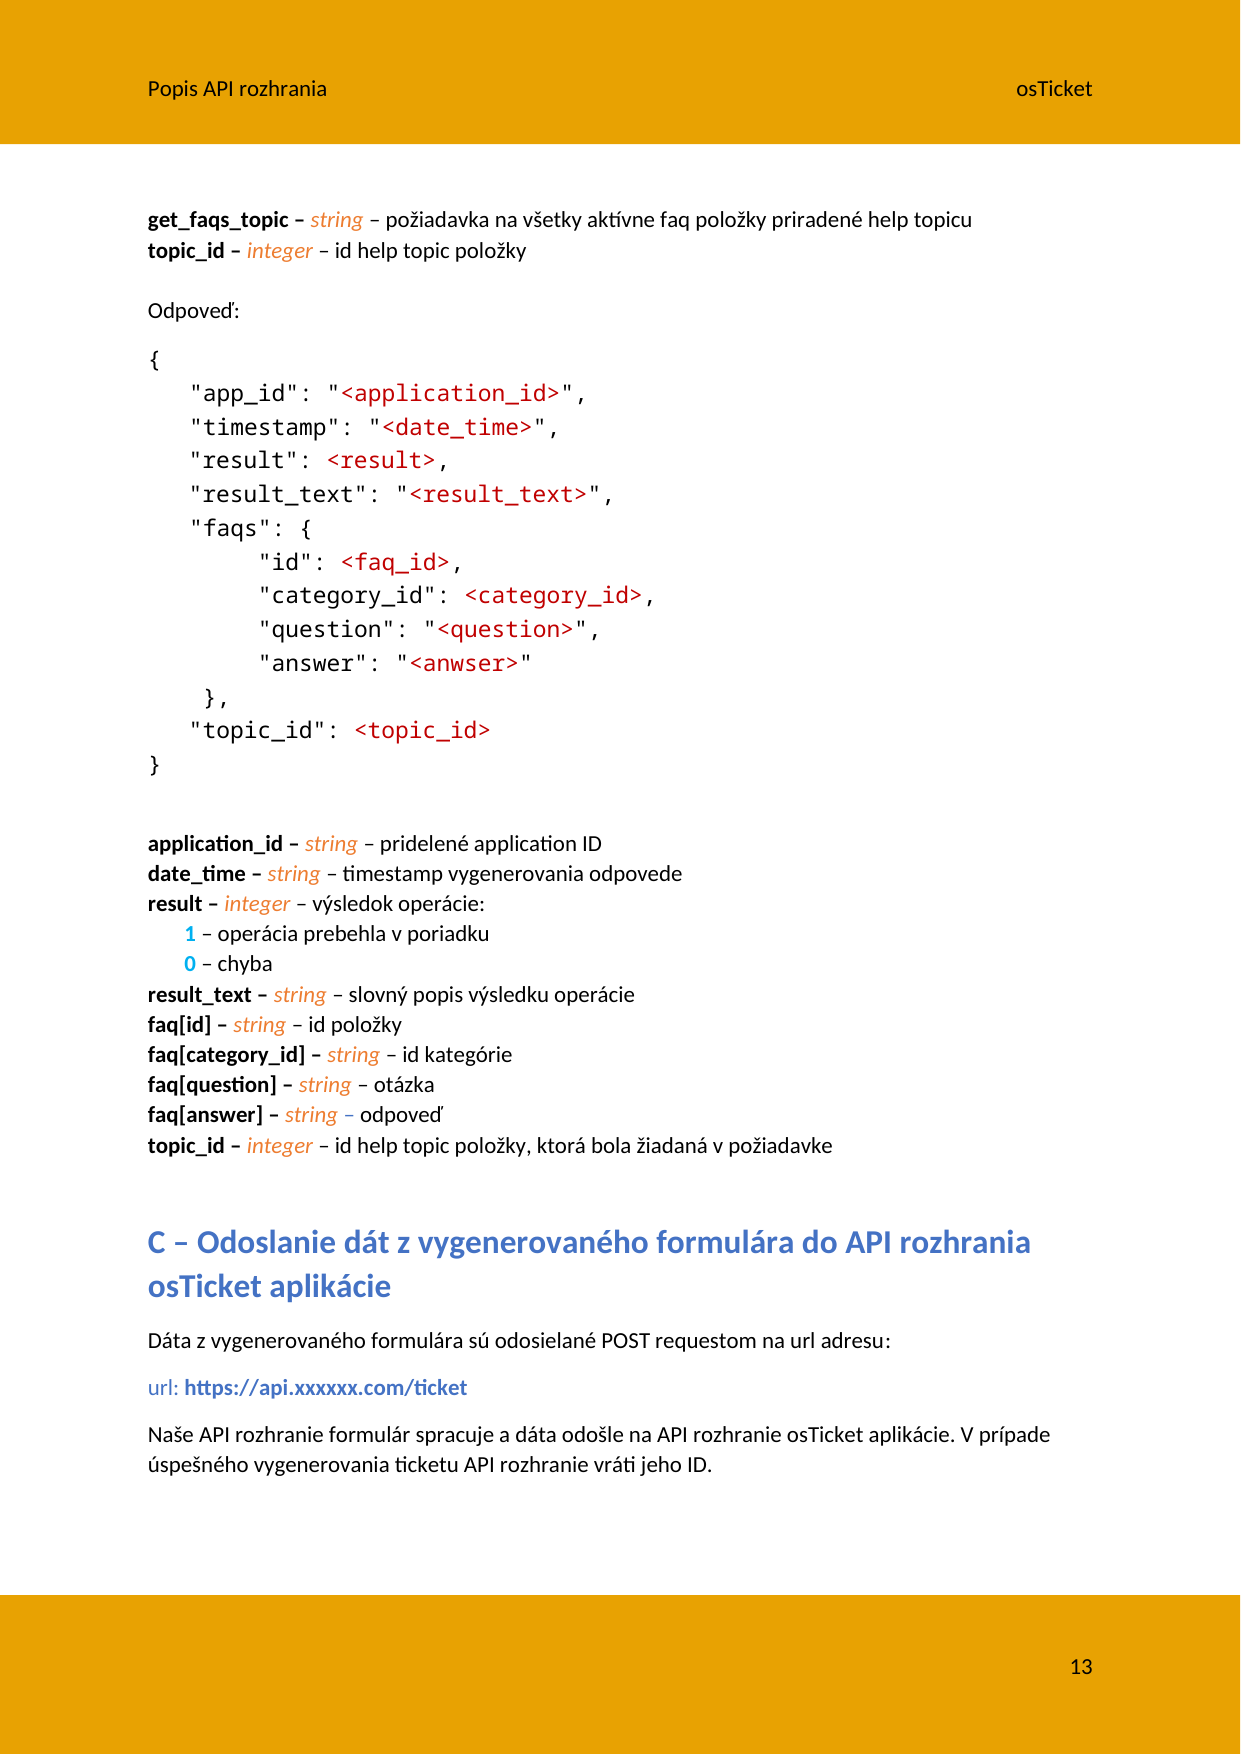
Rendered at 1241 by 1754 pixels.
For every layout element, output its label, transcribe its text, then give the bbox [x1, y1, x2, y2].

text topic_id – integer – id help topic položky, ktorá bola žiadaná v požiadavke [148, 1131, 1093, 1159]
text Odpoveď: [148, 296, 1093, 324]
text url: https://api.xxxxxx.com/ticket [148, 1373, 1093, 1401]
text "app_id": "<application_id>", [148, 377, 1093, 408]
text }, [148, 681, 1093, 712]
text "result": <result>, [147, 444, 1093, 476]
text "id": <faq_id>, [148, 546, 1093, 577]
text topic_id – integer – id help topic položky [148, 236, 1093, 264]
text get_faqs_topic – string – požiadavka na všetky aktívne faq položky priradené help topicu [148, 206, 1093, 233]
text faq[category_id] – string – id kategórie [148, 1040, 1093, 1068]
text "answer": "<anwser>" [148, 647, 1093, 678]
text "question": "<question>", [148, 613, 1093, 644]
text C – Odoslanie dát z vygenerovaného formulára do API rozhrania osTicket aplikácie [148, 1221, 1093, 1306]
text result – integer – výsledok operácie: [148, 889, 1093, 917]
text faq[id] – string – id položky [148, 1010, 1093, 1038]
text date_time – string – timestamp vygenerovania odpovede [148, 859, 1093, 887]
text "timestamp": "<date_time>", [148, 411, 1093, 442]
text 0 – chyba [184, 949, 1093, 977]
text result_text – string – slovný popis výsledku operácie [148, 980, 1093, 1008]
text Naše API rozhranie formulár spracuje a dáta odošle na API rozhranie osTicket aplikácie. V prípade úspešného vygenerovania ticketu API rozhranie vráti jeho ID. [148, 1420, 1093, 1478]
text faq[answer] – string – odpoveď [148, 1101, 1093, 1128]
text "result_text": "<result_text>", [147, 478, 1093, 509]
text 1 – operácia prebehla v poriadku [184, 919, 1093, 947]
text "faqs": { [148, 512, 1093, 543]
text { [147, 343, 1093, 374]
text application_id – string – pridelené application ID [148, 829, 1093, 857]
text faq[question] – string – otázka [148, 1070, 1093, 1098]
text "topic_id": <topic_id> [147, 714, 1093, 746]
text } [148, 748, 1093, 779]
text "category_id": <category_id>, [148, 579, 1093, 611]
text Dáta z vygenerovaného formulára sú odosielané POST requestom na url adresu: [148, 1326, 1093, 1354]
